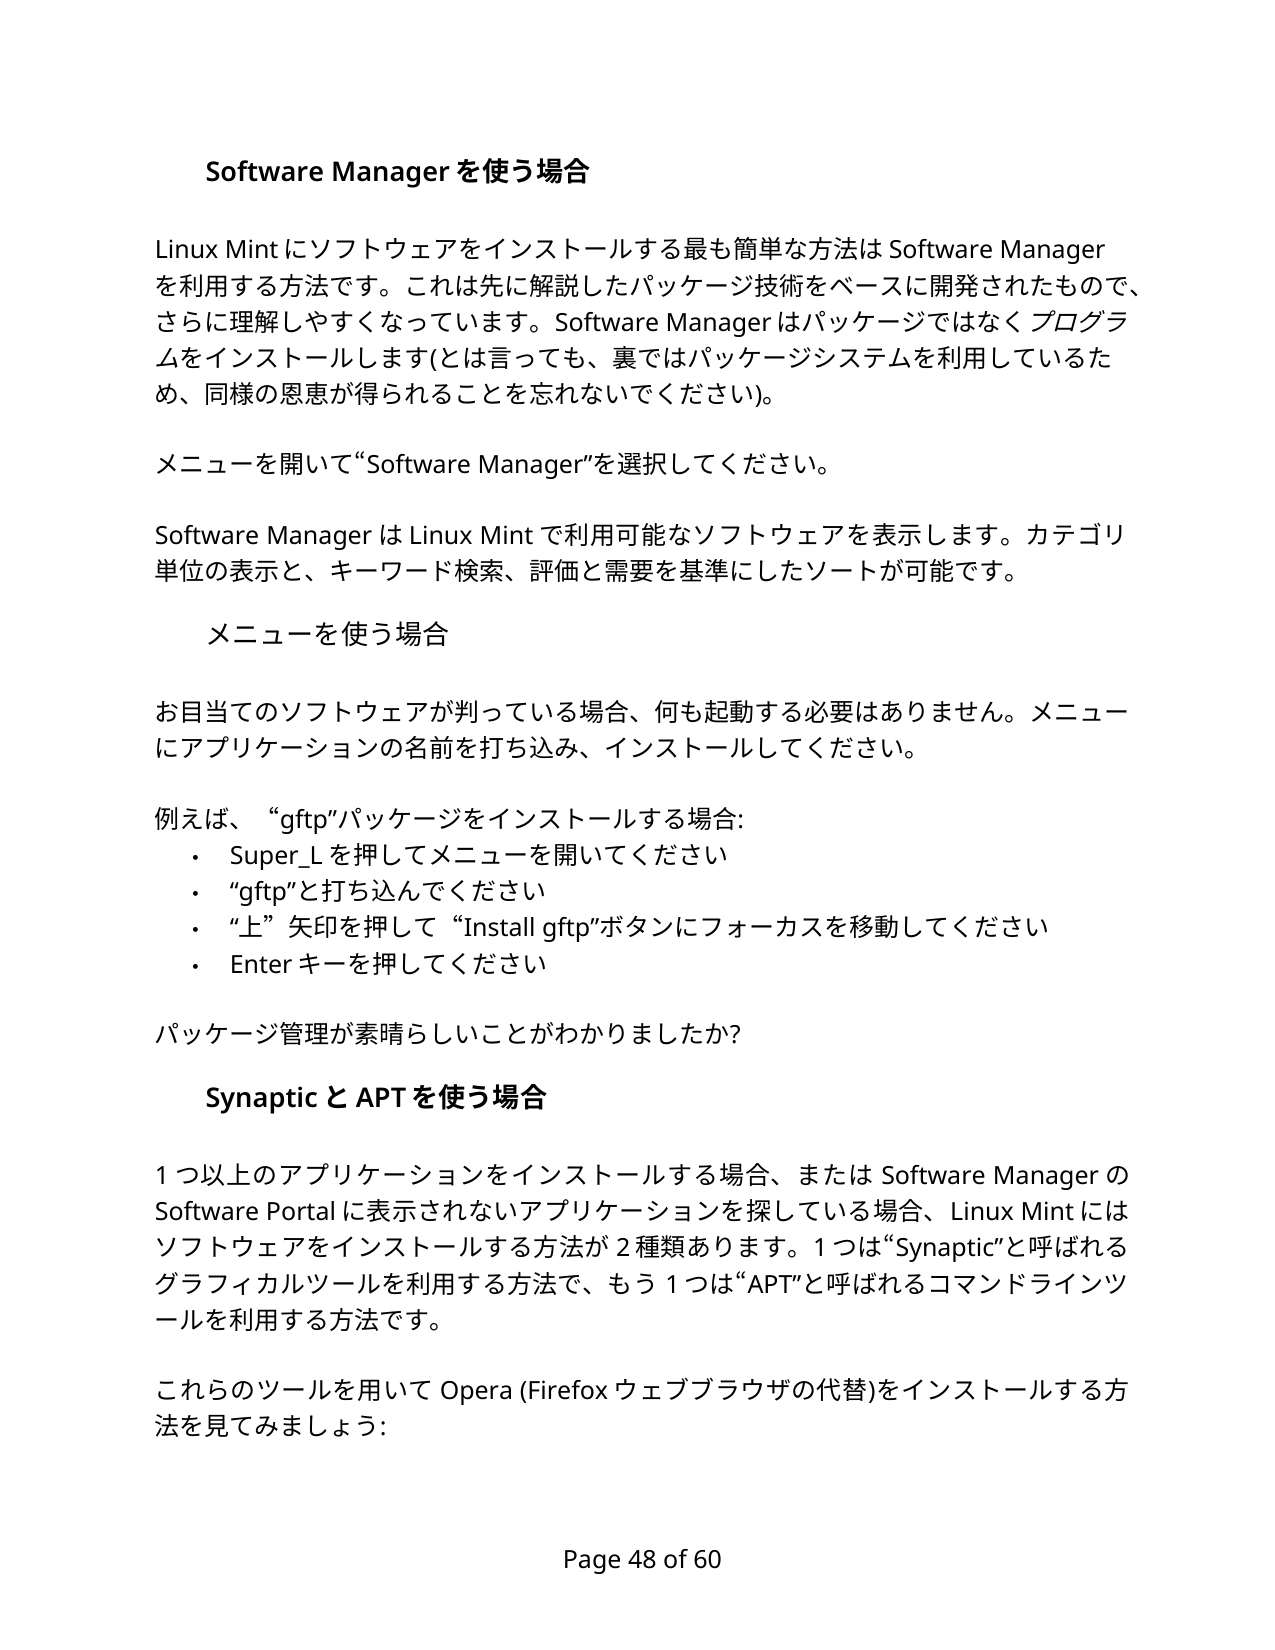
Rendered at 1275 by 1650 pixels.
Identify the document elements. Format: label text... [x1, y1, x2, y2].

text これらのツールを用いてOpera (Firefoxウェブブラウザの代替)をインストールする方法を見てみましょう: [154, 1371, 1130, 1443]
text パッケージ管理が素晴らしいことがわかりましたか? [154, 1014, 1130, 1051]
list Super_Lを押してメニューを開いてください [192, 835, 1130, 872]
text 例えば、“gftp”パッケージをインストールする場合: [154, 799, 1130, 835]
text お目当てのソフトウェアが判っている場合、何も起動する必要はありません。メニューにアプリケーションの名前を打ち込み、インストールしてください。 [154, 692, 1130, 765]
text メニューを開いて“Software Manager”を選択してください。 [154, 445, 1130, 481]
list “上”矢印を押して“Install gftp”ボタンにフォーカスを移動してください [192, 908, 1130, 944]
subtitle SynapticとAPTを使う場合 [154, 1076, 1130, 1115]
list Enterキーを押してください [192, 944, 1130, 980]
text 1つ以上のアプリケーションをインストールする場合、またはSoftware ManagerのSoftware Portalに表示されないアプリケーションを探している場合、Linux Mintにはソフトウェアをインストールする方法が2種類あります。1つは“Synaptic”と呼ばれるグラフィカルツールを利用する方法で、もう1つは“APT”と呼ばれるコマンドラインツールを利用する方法です。 [154, 1155, 1130, 1337]
subtitle メニューを使う場合 [154, 613, 1130, 652]
subtitle Software Managerを使う場合 [154, 150, 1130, 189]
text Linux Mintにソフトウェアをインストールする最も簡単な方法はSoftware Managerを利用する方法です。これは先に解説したパッケージ技術をベースに開発されたもので、さらに理解しやすくなっています。Software Managerはパッケージではなくプログラムをインストールします(とは言っても、裏ではパッケージシステムを利用しているため、同様の恩恵が得られることを忘れないでください)。 [154, 230, 1130, 411]
list “gftp”と打ち込んでください [192, 872, 1130, 908]
